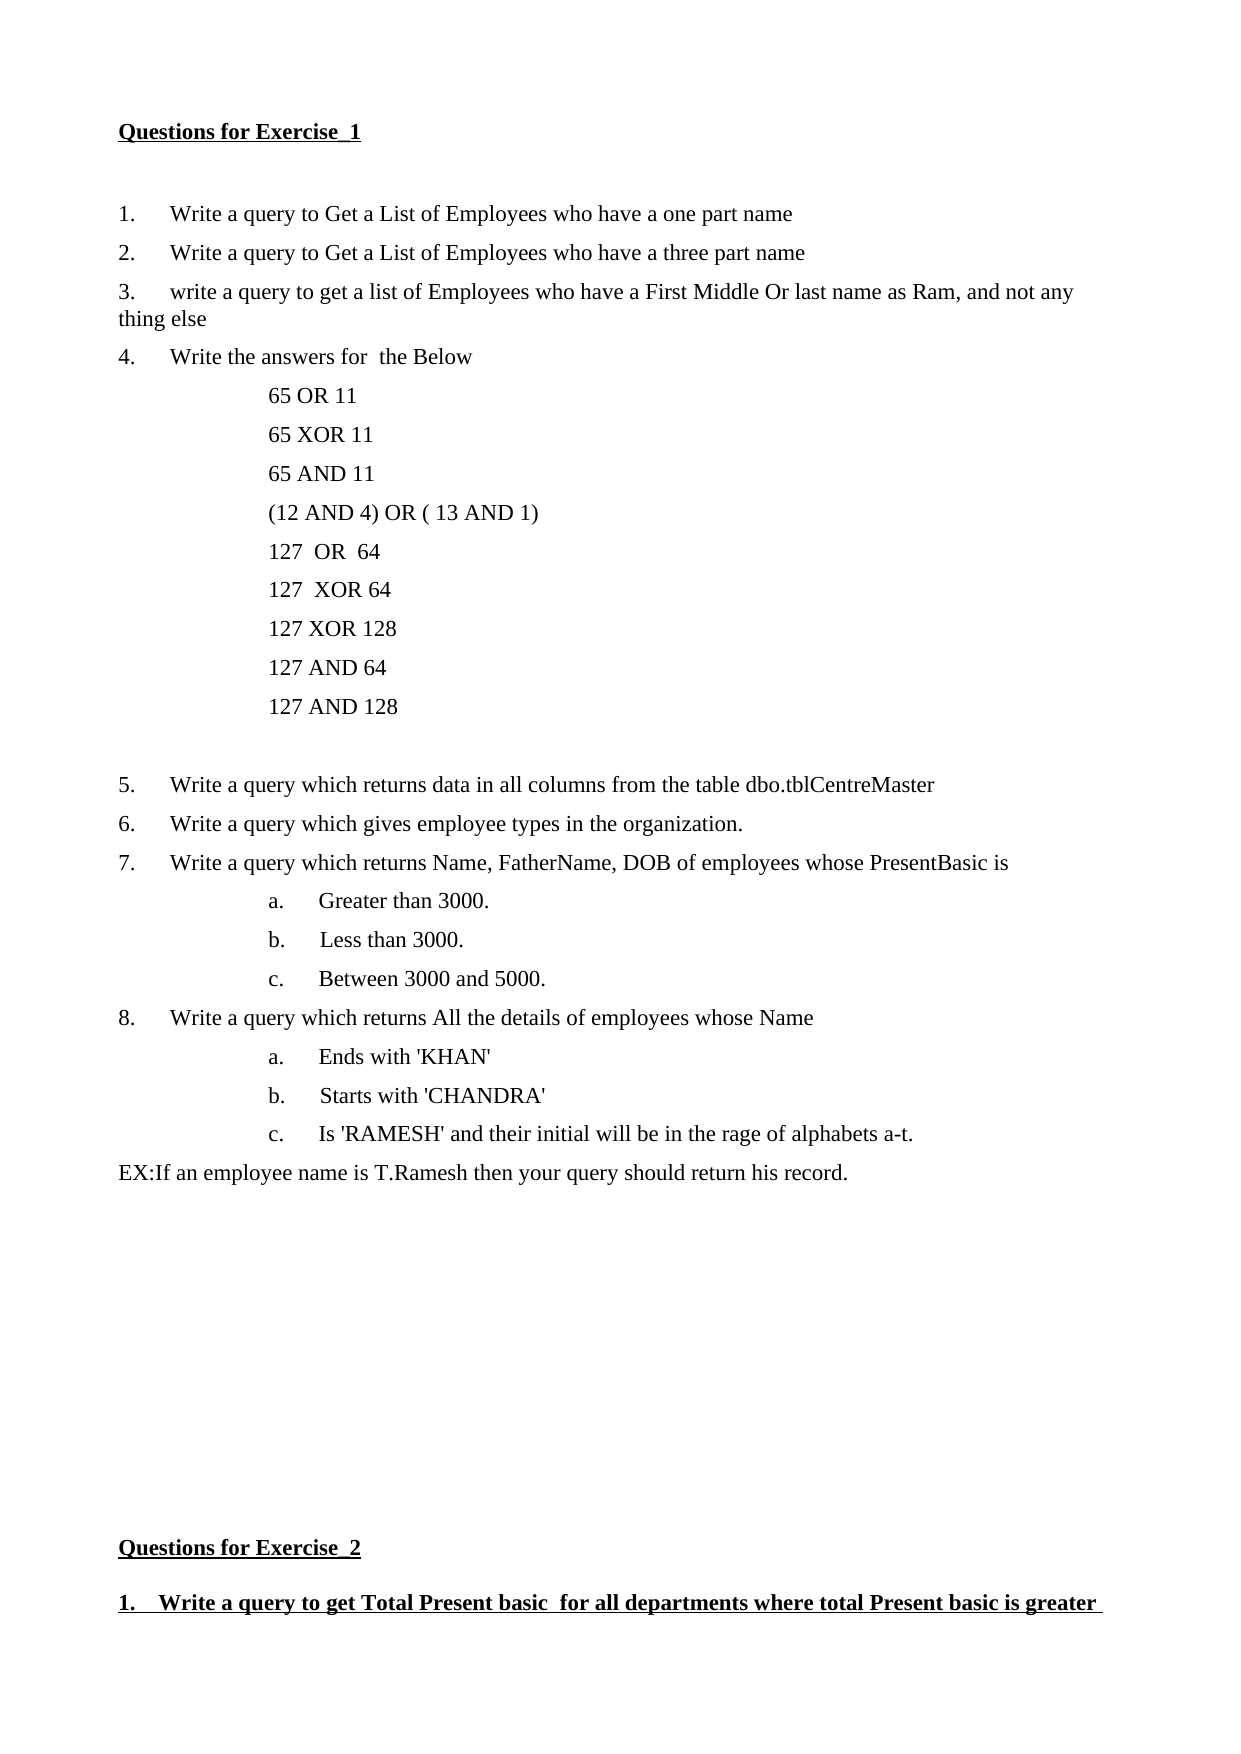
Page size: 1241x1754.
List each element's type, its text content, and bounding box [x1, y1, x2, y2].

text b. Starts with 'CHANDRA' [268, 1082, 1122, 1108]
text 127 AND 128 [268, 693, 1122, 719]
text a. Greater than 3000. [268, 887, 1122, 914]
text 127 XOR 128 [268, 615, 1122, 642]
text 1. Write a query to get Total Present basic for all departments where total Present basic is greater [118, 1589, 1122, 1615]
text 5. Write a query which returns data in all columns from the table dbo.tblCentreMaster [118, 771, 1122, 797]
text 65 OR 11 [268, 382, 1122, 409]
text 127 OR 64 [268, 538, 1122, 564]
text a. Ends with 'KHAN' [268, 1043, 1122, 1069]
text EX:If an employee name is T.Ramesh then your query should return his record. [118, 1159, 1122, 1186]
text 1. Write a query to Get a List of Employees who have a one part name [118, 201, 1122, 227]
text 127 AND 64 [268, 654, 1122, 681]
text 2. Write a query to Get a List of Employees who have a three part name [118, 239, 1122, 266]
text 127 XOR 64 [268, 577, 1122, 603]
text c. Between 3000 and 5000. [268, 965, 1122, 991]
text 3. write a query to get a list of Employees who have a First Middle Or last name as Ram, and not any thing else [118, 278, 1122, 331]
text c. Is 'RAMESH' and their initial will be in the rage of alphabets a-t. [268, 1121, 1122, 1147]
text 6. Write a query which gives employee types in the organization. [118, 810, 1122, 836]
text Questions for Exercise_2 [118, 1534, 1122, 1561]
text 65 XOR 11 [268, 421, 1122, 447]
text (12 AND 4) OR ( 13 AND 1) [268, 499, 1122, 525]
text b. Less than 3000. [268, 926, 1122, 953]
text Questions for Exercise_1 [118, 118, 1122, 144]
text 4. Write the answers for the Below [118, 343, 1122, 370]
text 7. Write a query which returns Name, FatherName, DOB of employees whose PresentBasic is [118, 848, 1122, 875]
text 65 AND 11 [268, 460, 1122, 486]
text 8. Write a query which returns All the details of employees whose Name [118, 1004, 1122, 1030]
